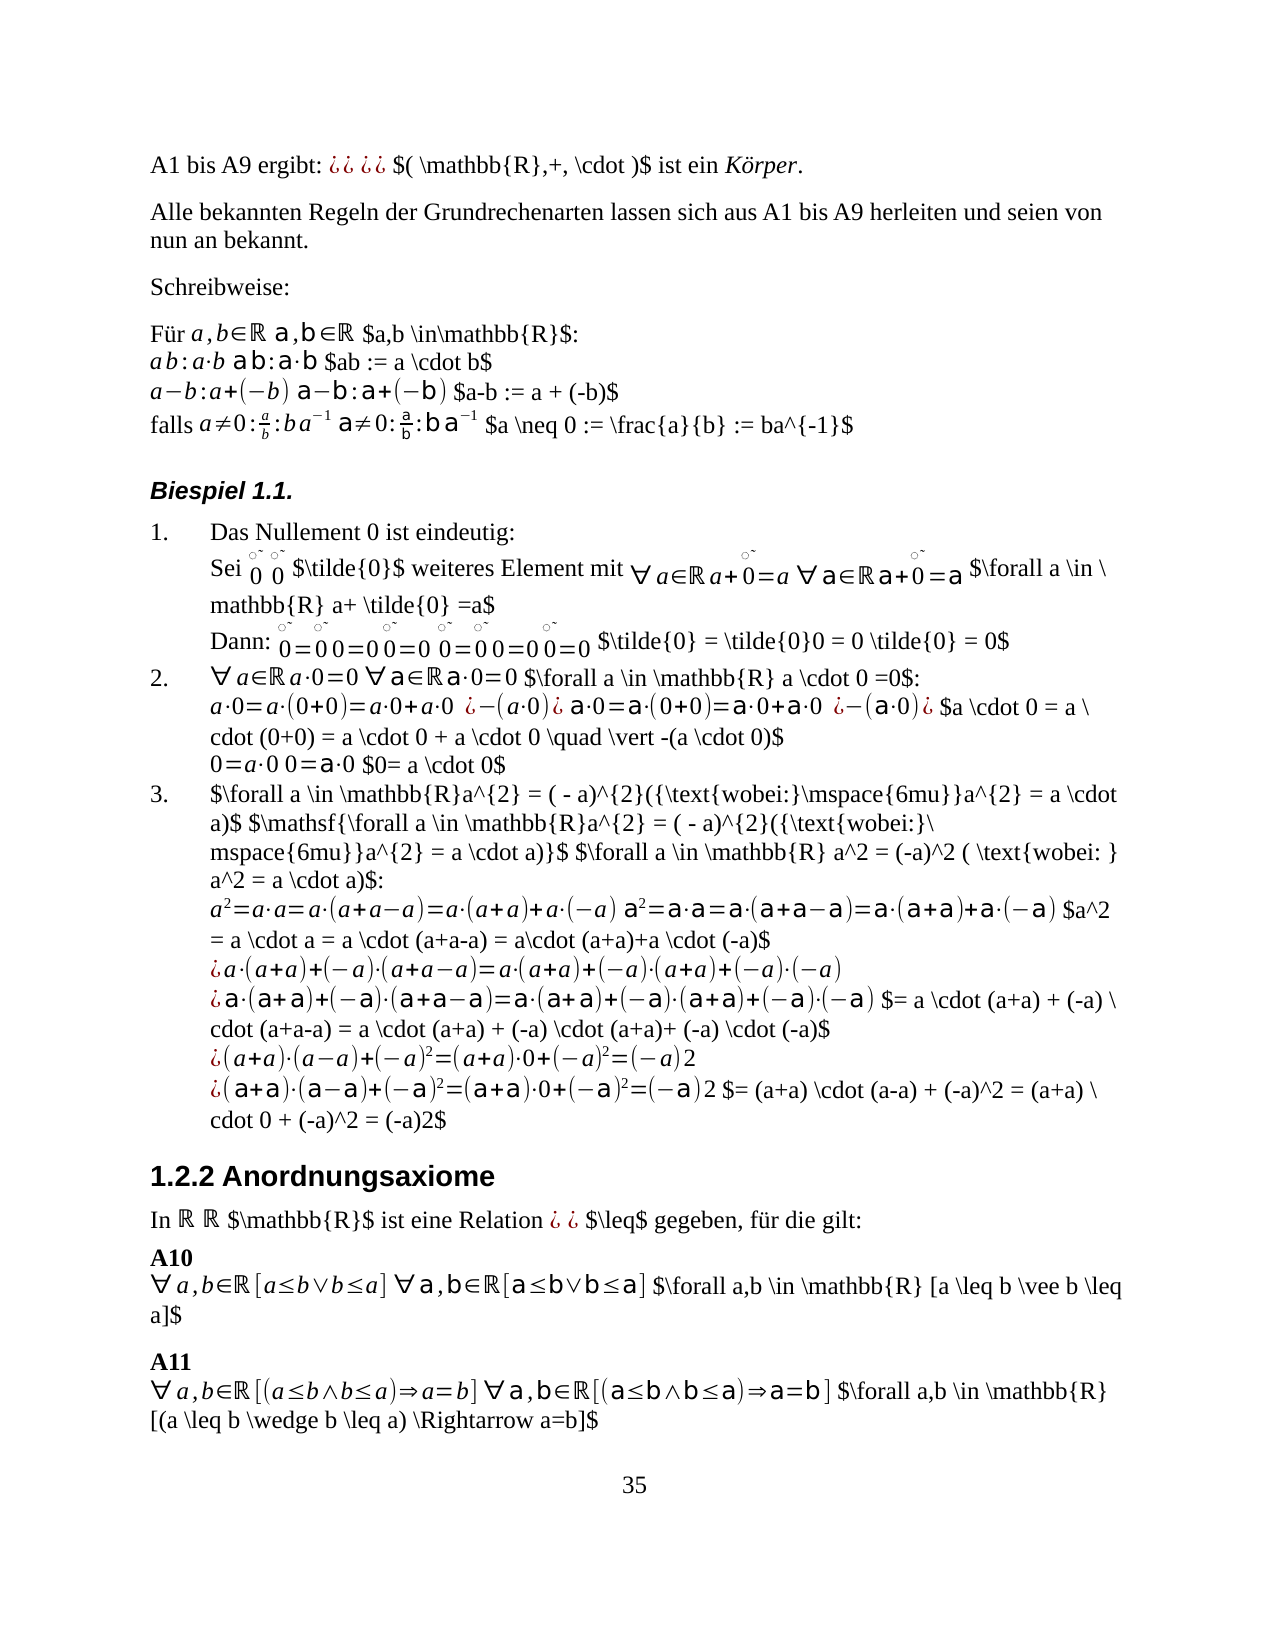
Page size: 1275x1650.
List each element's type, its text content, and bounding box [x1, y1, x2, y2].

text In $\mathbb{R}$ ist eine Relation $\leq$ gegeben, für die gilt: [150, 1205, 1125, 1234]
subtitle 1.2.2 Anordnungsaxiome [150, 1159, 1125, 1192]
text A1 bis A9 ergibt: $( \mathbb{R},+, \cdot )$ ist ein Körper. [150, 150, 1125, 179]
list $\forall a \in \mathbb{R} a \cdot 0 =0$: $a \cdot 0 = a \cdot (0+0) = a \cdot 0 + a \cdot 0 \quad \vert -(a \cdot 0)$ $0= a \cdot 0$ [150, 663, 1125, 779]
text Alle bekannten Regeln der Grundrechenarten lassen sich aus A1 bis A9 herleiten und seien von nun an bekannt. [150, 197, 1125, 254]
text Für $a,b \in\mathbb{R}$: $ab := a \cdot b$ $a-b := a + (-b)$ falls $a \neq 0 := \frac{a}{b} := ba^{-1}$ [150, 319, 1125, 442]
text A10 $\forall a,b \in \mathbb{R} [a \leq b \vee b \leq a]$ [150, 1243, 1125, 1329]
subtitle Biespiel 1.1. [150, 476, 1125, 504]
list Das Nullement 0 ist eindeutig: Sei $\tilde{0}$ weiteres Element mit $\forall a \in \mathbb{R} a+ \tilde{0} =a$ Dann: $\tilde{0} = \tilde{0}0 = 0 \tilde{0} = 0$ [150, 517, 1125, 663]
list $\forall a \in \mathbb{R}a^{2} = ( - a)^{2}({\text{wobei:}\mspace{6mu}}a^{2} = a \cdot a)$ $\mathsf{\forall a \in \mathbb{R}a^{2} = ( - a)^{2}({\text{wobei:}\mspace{6mu}}a^{2} = a \cdot a)}$ $\forall a \in \mathbb{R} a^2 = (-a)^2 ( \text{wobei: } a^2 = a \cdot a)$: $a^2 = a \cdot a = a \cdot (a+a-a) = a\cdot (a+a)+a \cdot (-a)$ $= a \cdot (a+a) + (-a) \cdot (a+a-a) = a \cdot (a+a) + (-a) \cdot (a+a)+ (-a) \cdot (-a)$ $= (a+a) \cdot (a-a) + (-a)^2 = (a+a) \cdot 0 + (-a)^2 = (-a)2$ [150, 779, 1125, 1134]
text Schreibweise: [150, 272, 1125, 301]
text A11 $\forall a,b \in \mathbb{R} [(a \leq b \wedge b \leq a) \Rightarrow a=b]$ [150, 1347, 1125, 1434]
